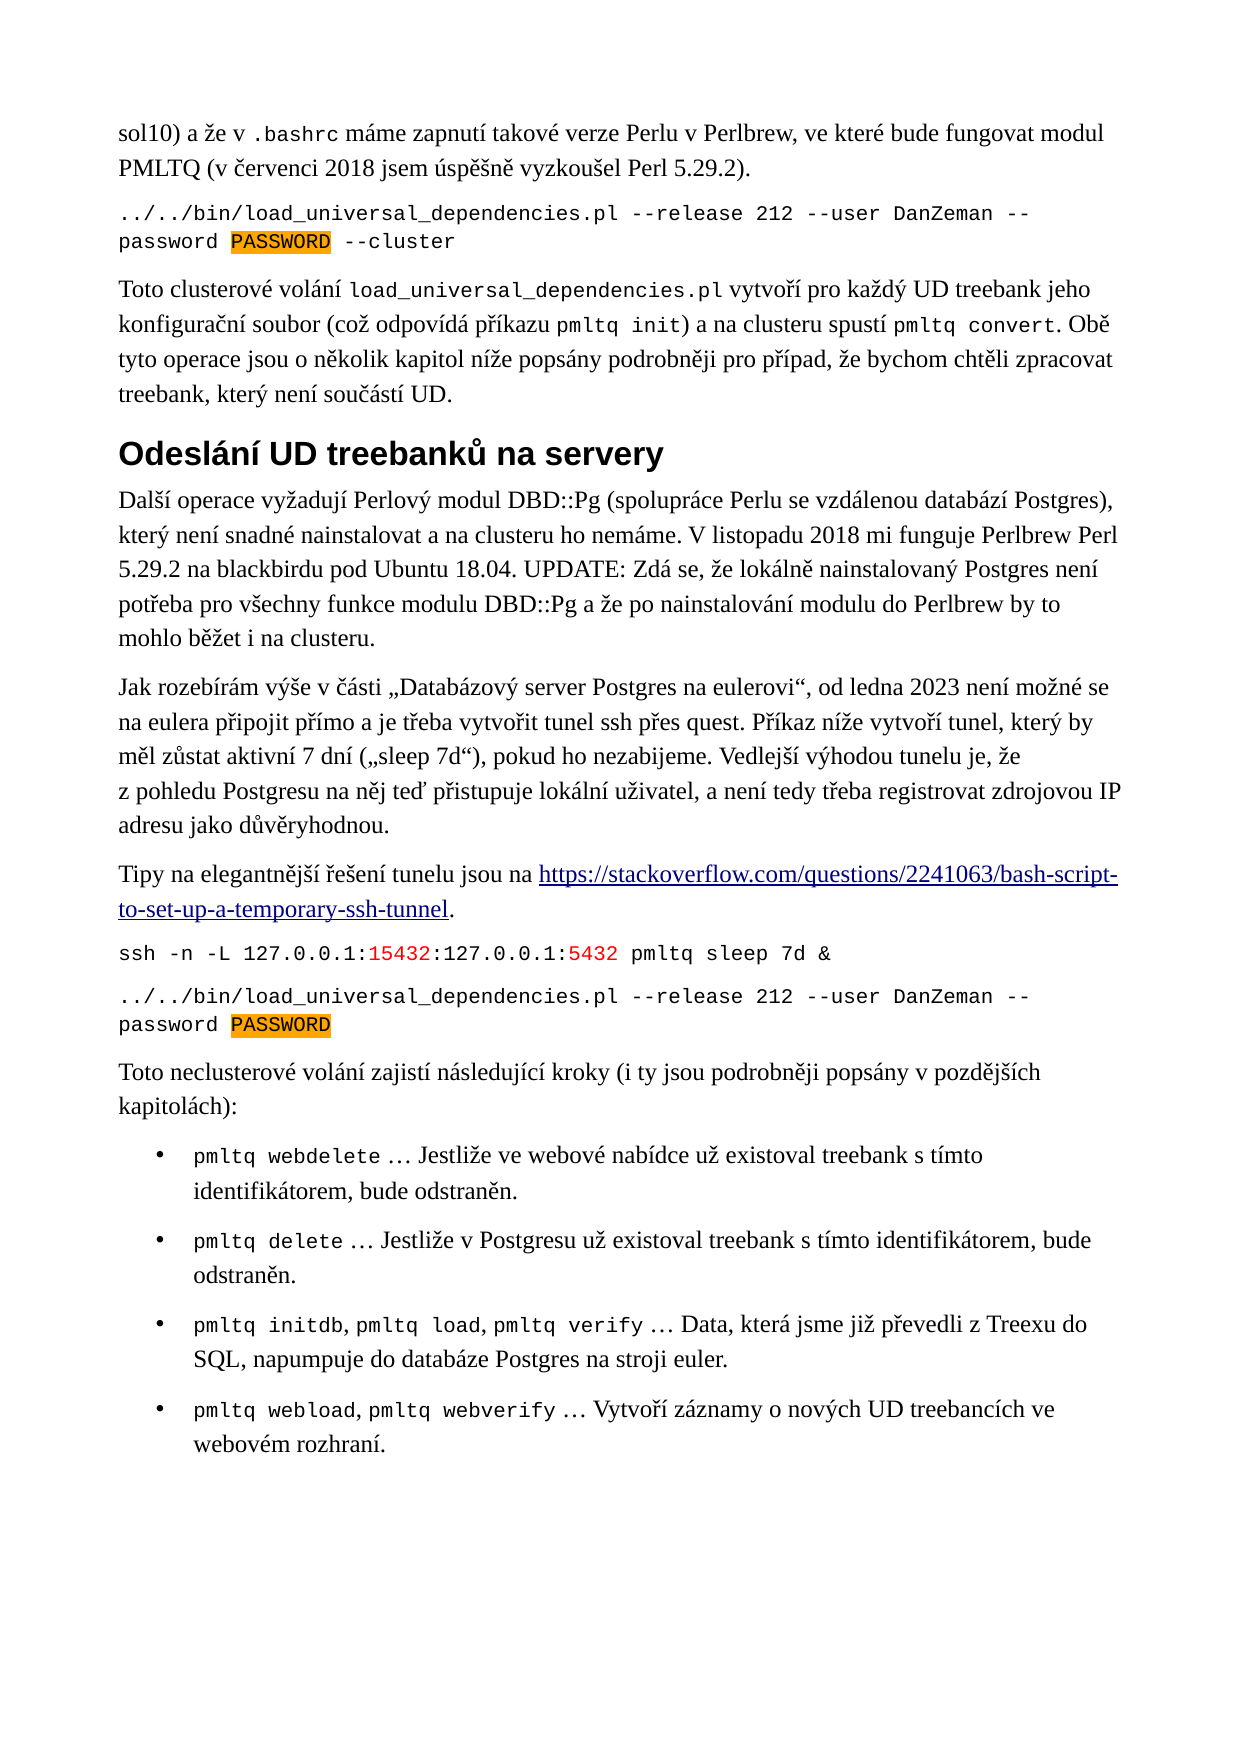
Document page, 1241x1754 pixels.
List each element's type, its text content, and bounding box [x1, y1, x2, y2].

subtitle Odeslání UD treebanků na servery [118, 434, 1122, 473]
text Jak rozebírám výše v části „Databázový server Postgres na eulerovi“, od ledna 2023 není možné se na eulera připojit přímo a je třeba vytvořit tunel ssh přes quest. Příkaz níže vytvoří tunel, který by měl zůstat aktivní 7 dní („sleep 7d“), pokud ho nezabijeme. Vedlejší výhodou tunelu je, že z pohledu Postgresu na něj teď přistupuje lokální uživatel, a není tedy třeba registrovat zdrojovou IP adresu jako důvěryhodnou. [118, 672, 1122, 839]
text Toto clusterové volání load_universal_dependencies.pl vytvoří pro každý UD treebank jeho konfigurační soubor (což odpovídá příkazu pmltq init) a na clusteru spustí pmltq convert. Obě tyto operace jsou o několik kapitol níže popsány podrobněji pro případ, že bychom chtěli zpracovat treebank, který není součástí UD. [118, 274, 1122, 408]
text ssh -n -L 127.0.0.1:15432:127.0.0.1:5432 pmltq sleep 7d & [118, 943, 1122, 966]
text Další operace vyžadují Perlový modul DBD::Pg (spolupráce Perlu se vzdálenou databází Postgres), který není snadné nainstalovat a na clusteru ho nemáme. V listopadu 2018 mi funguje Perlbrew Perl 5.29.2 na blackbirdu pod Ubuntu 18.04. UPDATE: Zdá se, že lokálně nainstalovaný Postgres není potřeba pro všechny funkce modulu DBD::Pg a že po nainstalování modulu do Perlbrew by to mohlo běžet i na clusteru. [118, 485, 1122, 652]
list pmltq webload, pmltq webverify … Vytvoří záznamy o nových UD treebancích ve webovém rozhraní. [156, 1394, 1122, 1458]
text sol10) a že v .bashrc máme zapnutí takové verze Perlu v Perlbrew, ve které bude fungovat modul PMLTQ (v červenci 2018 jsem úspěšně vyzkoušel Perl 5.29.2). [118, 118, 1122, 182]
text ../../bin/load_universal_dependencies.pl --release 212 --user DanZeman --password PASSWORD --cluster [118, 202, 1122, 254]
list pmltq webdelete … Jestliže ve webové nabídce už existoval treebank s tímto identifikátorem, bude odstraněn. [156, 1141, 1122, 1204]
text Tipy na elegantnější řešení tunelu jsou na https://stackoverflow.com/questions/2241063/bash-script-to-set-up-a-temporary-ssh-tunnel. [118, 859, 1122, 922]
list pmltq initdb, pmltq load, pmltq verify … Data, která jsme již převedli z Treexu do SQL, napumpuje do databáze Postgres na stroji euler. [156, 1309, 1122, 1373]
text Toto neclusterové volání zajistí následující kroky (i ty jsou podrobněji popsány v pozdějších kapitolách): [118, 1057, 1122, 1120]
text ../../bin/load_universal_dependencies.pl --release 212 --user DanZeman --password PASSWORD [118, 986, 1122, 1038]
list pmltq delete … Jestliže v Postgresu už existoval treebank s tímto identifikátorem, bude odstraněn. [156, 1225, 1122, 1289]
